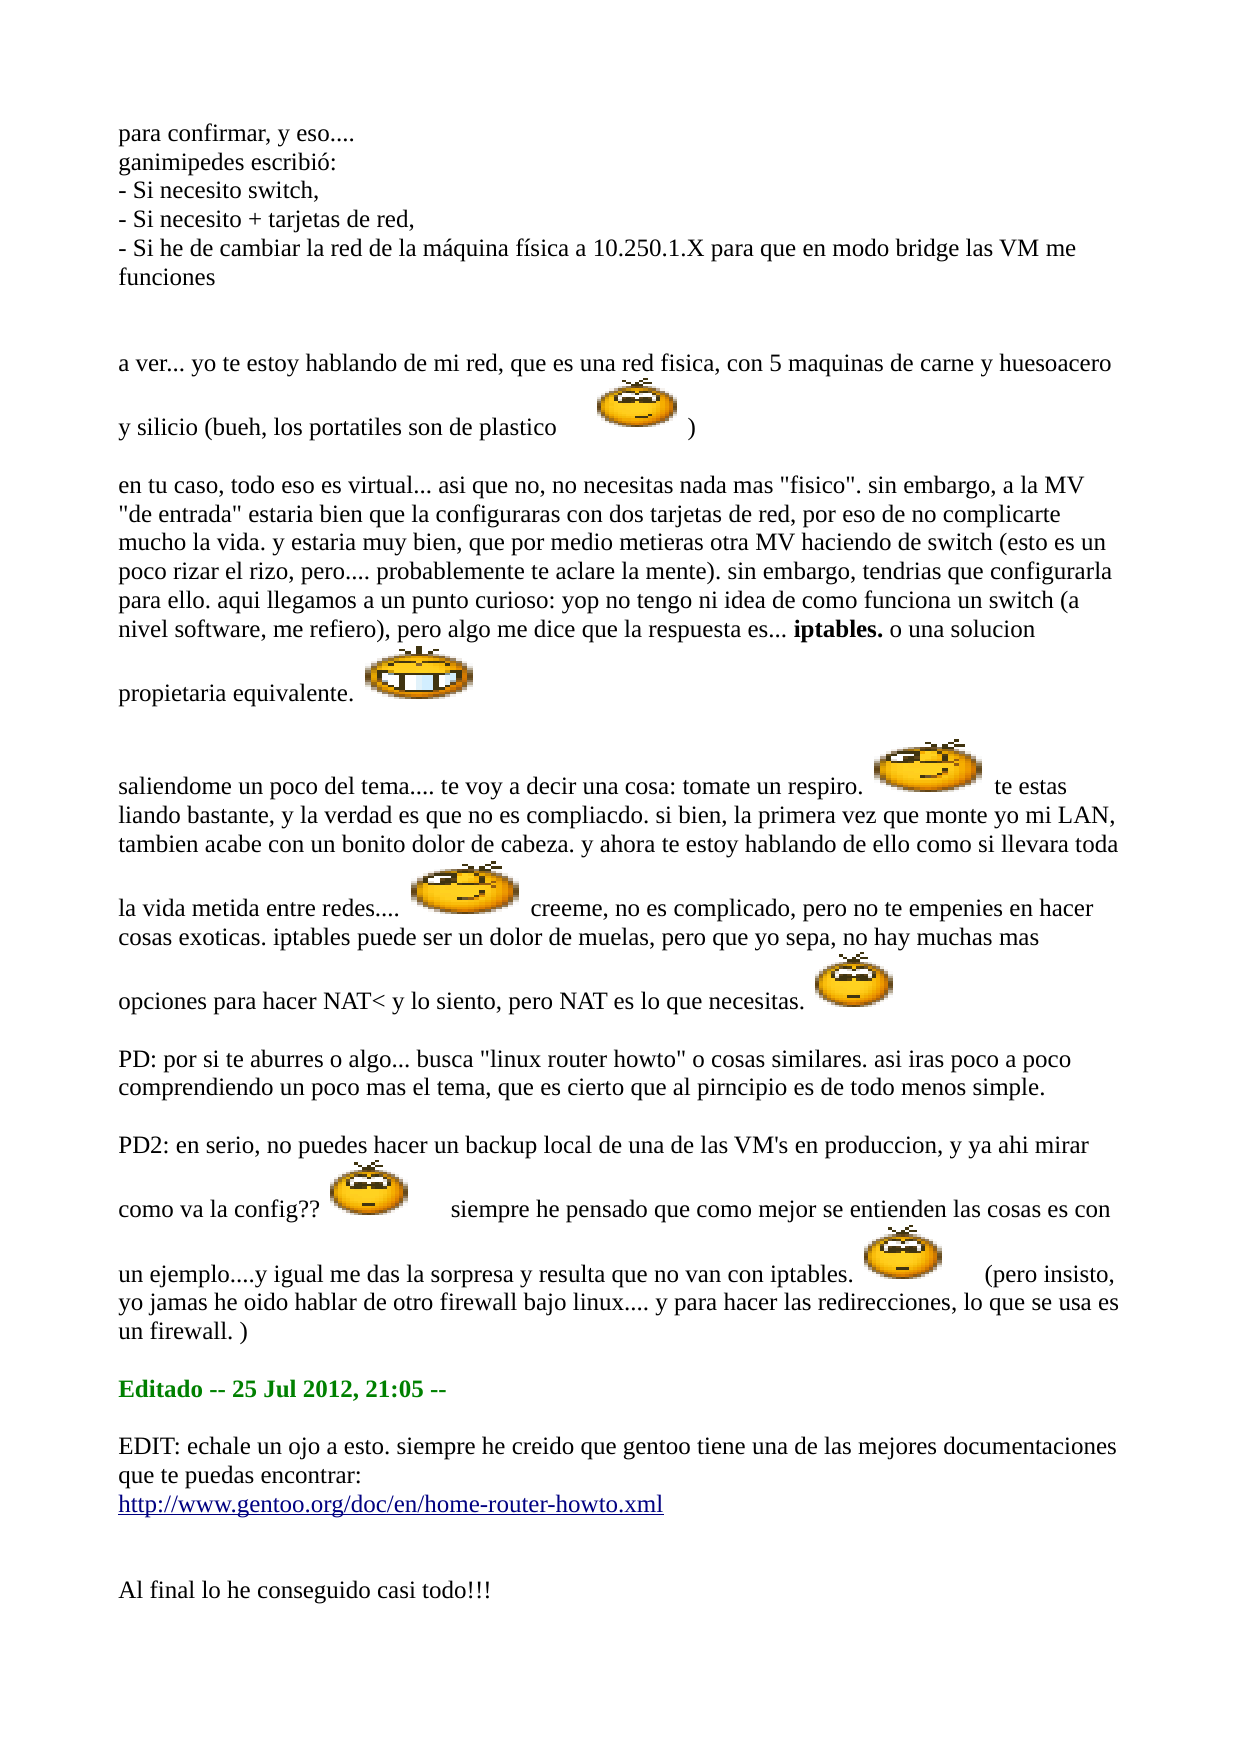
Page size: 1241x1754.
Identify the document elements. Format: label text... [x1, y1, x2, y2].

picture [563, 376, 682, 436]
picture [870, 735, 988, 795]
text Al final lo he conseguido casi todo!!! [118, 1575, 1122, 1632]
text - Si necesito switch, - Si necesito + tarjetas de red, - Si he de cambiar la red de la máquina física a 10.250.1.X para que en modo bridge las VM me funciones [118, 176, 1122, 291]
picture [360, 642, 479, 702]
picture [811, 950, 930, 1010]
picture [406, 857, 524, 917]
text para confirmar, y eso.... [118, 118, 1122, 147]
text ganimipedes escribió: [118, 147, 1122, 176]
picture [860, 1223, 979, 1282]
text a ver... yo te estoy hablando de mi red, que es una red fisica, con 5 maquinas de carne y huesoacero y silicio (bueh, los portatiles son de plastico ) en tu caso, todo eso es virtual... asi que no, no necesitas nada mas "fisico". sin embargo, a la MV "de entrada" estaria bien que la configuraras con dos tarjetas de red, por eso de no complicarte mucho la vida. y estaria muy bien, que por medio metieras otra MV haciendo de switch (esto es un poco rizar el rizo, pero.... probablemente te aclare la mente). sin embargo, tendrias que configurarla para ello. aqui llegamos a un punto curioso: yop no tengo ni idea de como funciona un switch (a nivel software, me refiero), pero algo me dice que la respuesta es... iptables. o una solucion propietaria equivalente. saliendome un poco del tema.... te voy a decir una cosa: tomate un respiro. te estas liando bastante, y la verdad es que no es compliacdo. si bien, la primera vez que monte yo mi LAN, tambien acabe con un bonito dolor de cabeza. y ahora te estoy hablando de ello como si llevara toda la vida metida entre redes.... creeme, no es complicado, pero no te empenies en hacer cosas exoticas. iptables puede ser un dolor de muelas, pero que yo sepa, no hay muchas mas opciones para hacer NAT< y lo siento, pero NAT es lo que necesitas. PD: por si te aburres o algo... busca "linux router howto" o cosas similares. asi iras poco a poco comprendiendo un poco mas el tema, que es cierto que al pirncipio es de todo menos simple. PD2: en serio, no puedes hacer un backup local de una de las VM's en produccion, y ya ahi mirar como va la config?? siempre he pensado que como mejor se entienden las cosas es con un ejemplo....y igual me das la sorpresa y resulta que no van con iptables. (pero insisto, yo jamas he oido hablar de otro firewall bajo linux.... y para hacer las redirecciones, lo que se usa es un firewall. ) Editado -- 25 Jul 2012, 21:05 -- EDIT: echale un ojo a esto. siempre he creido que gentoo tiene una de las mejores documentaciones que te puedas encontrar: http://www.gentoo.org/doc/en/home-router-howto.xml [118, 291, 1122, 1517]
picture [326, 1158, 445, 1218]
